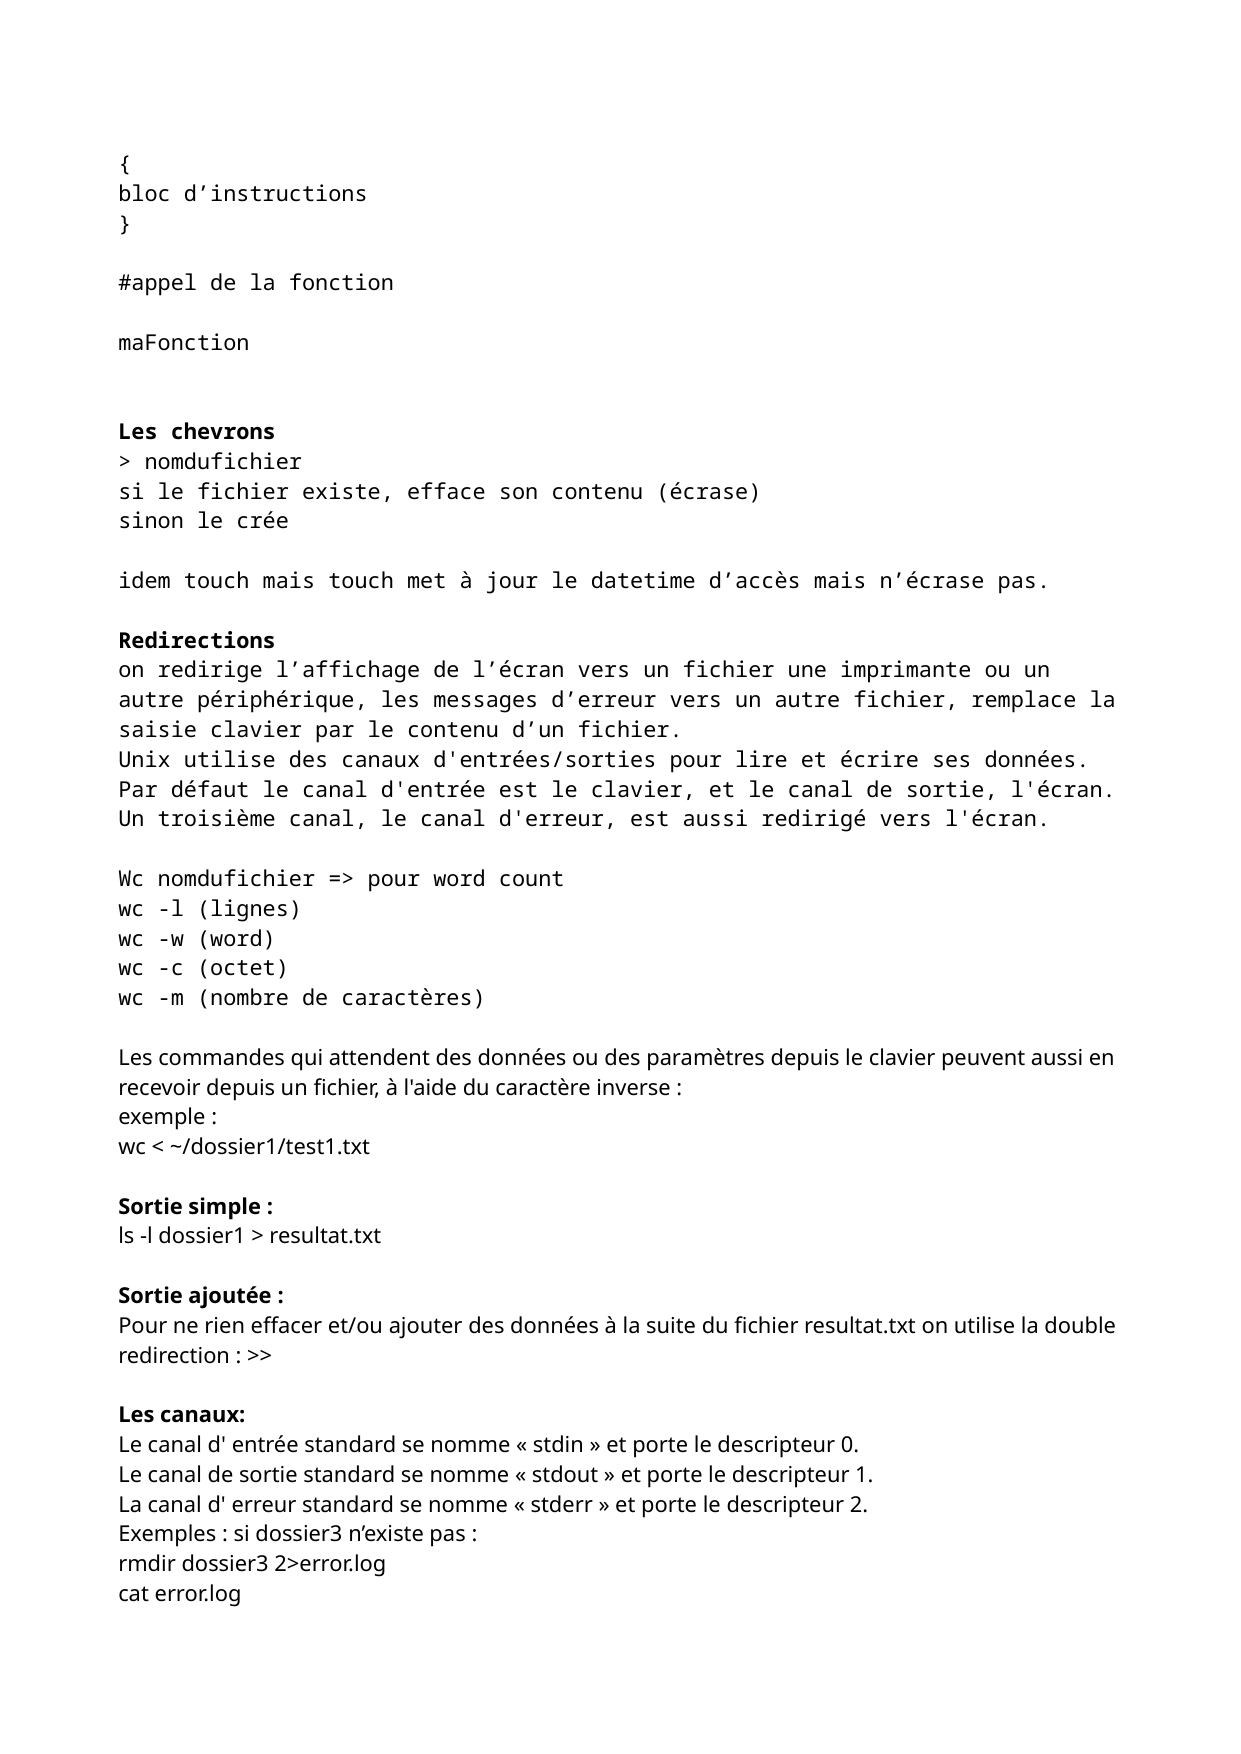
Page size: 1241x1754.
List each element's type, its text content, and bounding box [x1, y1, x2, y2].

text wc -c (octet) [118, 952, 1122, 982]
text Pour ne rien effacer et/ou ajouter des données à la suite du fichier resultat.txt on utilise la double redirection : >> [118, 1310, 1122, 1369]
text Le canal d' entrée standard se nomme « stdin » et porte le descripteur 0. [118, 1429, 1122, 1459]
text bloc d’instructions [118, 178, 1122, 207]
text sinon le crée [118, 505, 1122, 535]
text wc -m (nombre de caractères) [118, 982, 1122, 1012]
text si le fichier existe, efface son contenu (écrase) [118, 476, 1122, 505]
text wc -w (word) [118, 922, 1122, 952]
text } [118, 207, 1122, 237]
text Les chevrons [118, 416, 1122, 446]
text on redirige l’affichage de l’écran vers un fichier une imprimante ou un autre périphérique, les messages d’erreur vers un autre fichier, remplace la saisie clavier par le contenu d’un fichier. [118, 654, 1122, 744]
text La canal d' erreur standard se nomme « stderr » et porte le descripteur 2. [118, 1488, 1122, 1518]
text ls -l dossier1 > resultat.txt [118, 1220, 1122, 1250]
text Par défaut le canal d'entrée est le clavier, et le canal de sortie, l'écran. [118, 773, 1122, 803]
text Wc nomdufichier => pour word count [118, 863, 1122, 893]
text { [118, 148, 1122, 178]
text maFonction [118, 327, 1122, 356]
text Les canaux: [118, 1399, 1122, 1429]
text Sortie ajoutée : [118, 1280, 1122, 1310]
text wc < ~/dossier1/test1.txt [118, 1131, 1122, 1161]
text Redirections [118, 624, 1122, 654]
text Le canal de sortie standard se nomme « stdout » et porte le descripteur 1. [118, 1459, 1122, 1488]
text Un troisième canal, le canal d'erreur, est aussi redirigé vers l'écran. [118, 803, 1122, 833]
text cat error.log [118, 1578, 1122, 1608]
text rmdir dossier3 2>error.log [118, 1548, 1122, 1578]
text Exemples : si dossier3 n’existe pas : [118, 1518, 1122, 1548]
text #appel de la fonction [118, 267, 1122, 297]
text Unix utilise des canaux d'entrées/sorties pour lire et écrire ses données. [118, 744, 1122, 773]
text exemple : [118, 1101, 1122, 1131]
text wc -l (lignes) [118, 893, 1122, 922]
text idem touch mais touch met à jour le datetime d’accès mais n’écrase pas. [118, 565, 1122, 595]
text Sortie simple : [118, 1191, 1122, 1220]
text > nomdufichier [118, 446, 1122, 476]
text Les commandes qui attendent des données ou des paramètres depuis le clavier peuvent aussi en recevoir depuis un fichier, à l'aide du caractère inverse : [118, 1042, 1122, 1101]
